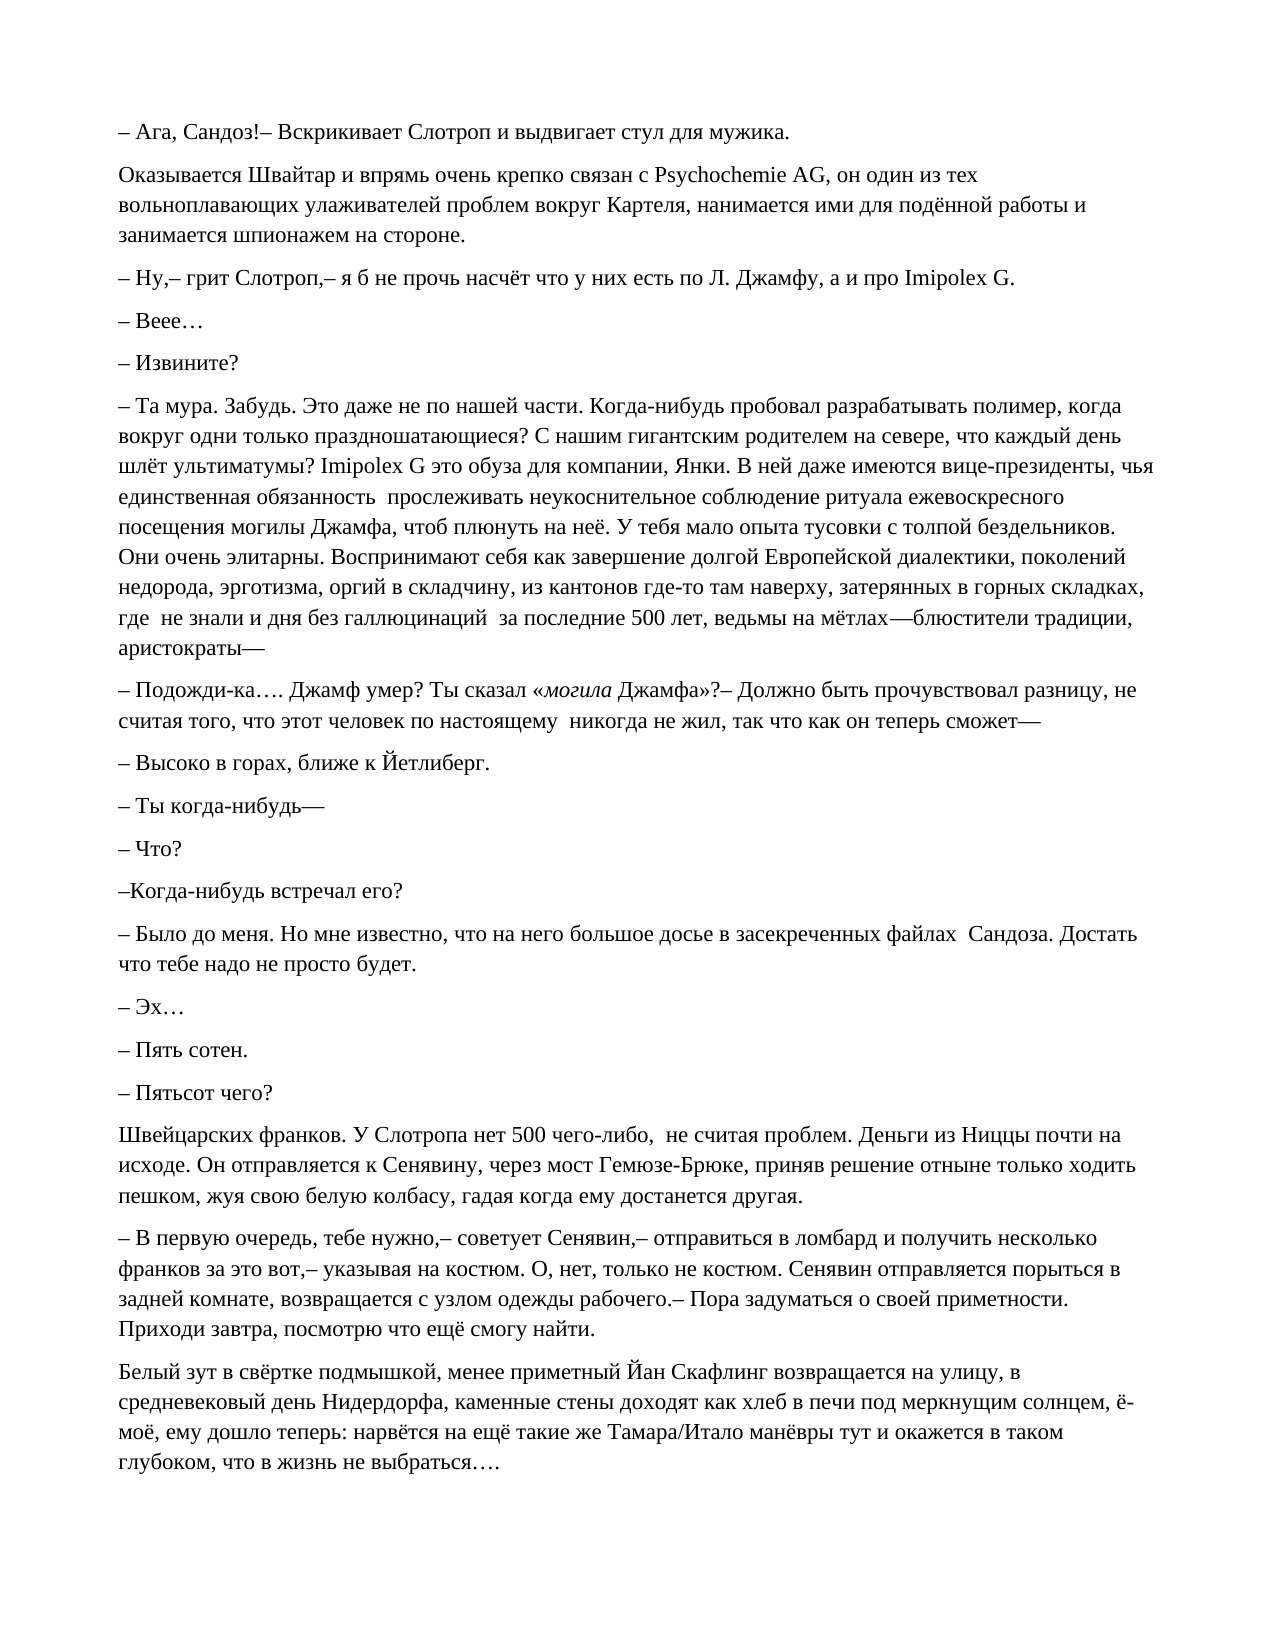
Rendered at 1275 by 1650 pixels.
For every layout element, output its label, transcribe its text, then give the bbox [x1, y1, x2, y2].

text – Ты когда-нибудь— [118, 792, 1157, 818]
text Белый зут в свёртке подмышкой, менее приметный Йан Скафлинг возвращается на улицу, в средневековый день Нидердорфа, каменные стены доходят как хлеб в печи под меркнущим солнцем, ё-моё, ему дошло теперь: нарвётся на ещё такие же Тамара/Итало манёвры тут и окажется в таком глубоком, что в жизнь не выбраться…. [118, 1358, 1157, 1475]
text – Пятьсот чего? [118, 1078, 1157, 1105]
text – Было до меня. Но мне известно, что на него большое досье в засекреченных файлах Сандоза. Достать что тебе надо не просто будет. [118, 920, 1157, 977]
text – Что? [118, 835, 1157, 861]
text – Ага, Сандоз!– Вскрикивает Слотроп и выдвигает стул для мужика. [118, 118, 1157, 144]
text – Эх… [118, 993, 1157, 1019]
text – Подожди-ка…. Джамф умер? Ты сказал «могила Джамфа»?– Должно быть прочувствовал разницу, не считая того, что этот человек по настоящему никогда не жил, так что как он теперь сможет— [118, 676, 1157, 733]
text Оказывается Швайтар и впрямь очень крепко связан с Psychochemie AG, он один из тех вольноплавающих улаживателей проблем вокруг Картеля, нанимается ими для подённой работы и занимается шпионажем на стороне. [118, 161, 1157, 248]
text – Та мура. Забудь. Это даже не по нашей части. Когда-нибудь пробовал разрабатывать полимер, когда вокруг одни только праздношатающиеся? С нашим гигантским родителем на севере, что каждый день шлёт ультиматумы? Imipolex G это обуза для компании, Янки. В ней даже имеются вице-президенты, чья единственная обязанность прослеживать неукоснительное соблюдение ритуала ежевоскресного посещения могилы Джамфа, чтоб плюнуть на неё. У тебя мало опыта тусовки с толпой бездельников. Они очень элитарны. Воспринимают себя как завершение долгой Европейской диалектики, поколений недорода, эрготизма, оргий в складчину, из кантонов где-то там наверху, затерянных в горных складках, где не знали и дня без галлюцинаций за последние 500 лет, ведьмы на мётлах—блюстители традиции, аристократы— [118, 392, 1157, 660]
text – В первую очередь, тебе нужно,– советует Сенявин,– отправиться в ломбард и получить несколько франков за это вот,– указывая на костюм. О, нет, только не костюм. Сенявин отправляется порыться в задней комнате, возвращается с узлом одежды рабочего.– Пора задуматься о своей приметности. Приходи завтра, посмотрю что ещё смогу найти. [118, 1224, 1157, 1341]
text Швейцарских франков. У Слотропа нет 500 чего-либо, не считая проблем. Деньги из Ниццы почти на исходе. Он отправляется к Сенявину, через мост Гемюзе-Брюке, приняв решение отныне только ходить пешком, жуя свою белую колбасу, гадая когда ему достанется другая. [118, 1121, 1157, 1208]
text – Извините? [118, 349, 1157, 376]
text – Пять сотен. [118, 1036, 1157, 1062]
text – Веее… [118, 307, 1157, 333]
text – Высоко в горах, ближе к Йетлиберг. [118, 749, 1157, 776]
text – Ну,– грит Слотроп,– я б не прочь насчёт что у них есть по Л. Джамфу, а и про Imipolex G. [118, 264, 1157, 290]
text –Когда-нибудь встречал его? [118, 877, 1157, 904]
